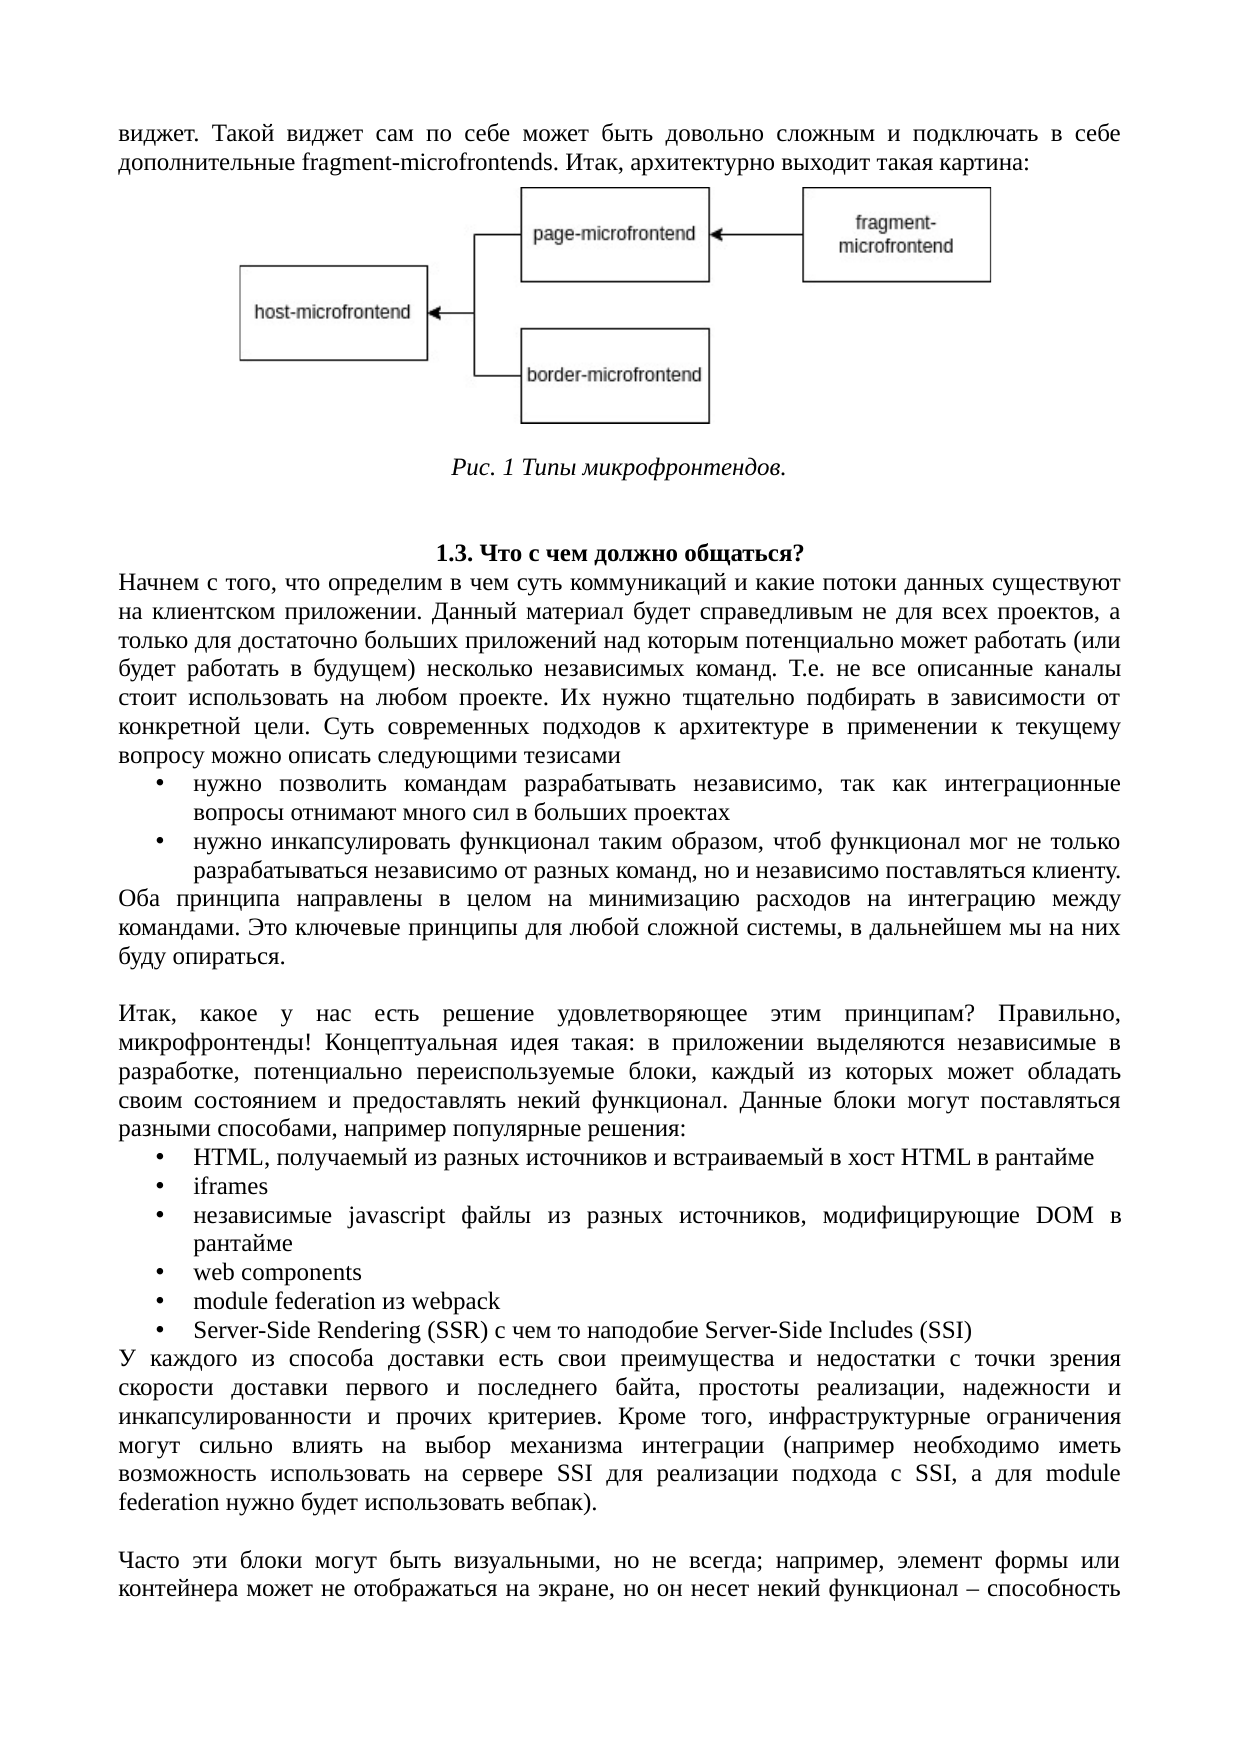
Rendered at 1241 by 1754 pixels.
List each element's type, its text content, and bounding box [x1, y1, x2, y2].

text виджет. Такой виджет сам по себе может быть довольно сложным и подключать в себе дополнительные fragment-microfrontends. Итак, архитектурно выходит такая картина: [118, 118, 1122, 176]
list Server-Side Rendering (SSR) с чем то наподобие Server-Side Includes (SSI) [156, 1315, 1122, 1343]
text Начнем с того, что определим в чем суть коммуникаций и какие потоки данных существуют на клиентском приложении. Данный материал будет справедливым не для всех проектов, а только для достаточно больших приложений над которым потенциально может работать (или будет работать в будущем) несколько независимых команд. Т.е. не все описанные каналы стоит использовать на любом проекте. Их нужно тщательно подбирать в зависимости от конкретной цели. Суть современных подходов к архитектуре в применении к текущему вопросу можно описать следующими тезисами [118, 567, 1122, 768]
text Итак, какое у нас есть решение удовлетворяющее этим принципам? Правильно, микрофронтенды! Концептуальная идея такая: в приложении выделяются независимые в разработке, потенциально переиспользуемые блоки, каждый из которых может обладать своим состоянием и предоставлять некий функционал. Данные блоки могут поставляться разными способами, например популярные решения: [118, 998, 1122, 1142]
text Оба принципа направлены в целом на минимизацию расходов на интеграцию между командами. Это ключевые принципы для любой сложной системы, в дальнейшем мы на них буду опираться. [118, 883, 1122, 970]
list независимые javascript файлы из разных источников, модифицирующие DOM в рантайме [156, 1200, 1122, 1257]
list web components [156, 1257, 1122, 1286]
list module federation из webpack [156, 1286, 1122, 1315]
list HTML, получаемый из разных источников и встраиваемый в хост HTML в рантайме [156, 1142, 1122, 1171]
list нужно инкапсулировать функционал таким образом, чтоб функционал мог не только разрабатываться независимо от разных команд, но и независимо поставляться клиенту. [156, 826, 1122, 883]
picture [239, 187, 992, 424]
list iframes [156, 1171, 1122, 1200]
text Рис. 1 Типы микрофронтендов. [118, 452, 1122, 481]
list нужно позволить командам разрабатывать независимо, так как интеграционные вопросы отнимают много сил в больших проектах [156, 768, 1122, 826]
text У каждого из способа доставки есть свои преимущества и недостатки с точки зрения скорости доставки первого и последнего байта, простоты реализации, надежности и инкапсулированности и прочих критериев. Кроме того, инфраструктурные ограничения могут сильно влиять на выбор механизма интеграции (например необходимо иметь возможность использовать на сервере SSI для реализации подхода с SSI, а для module federation нужно будет использовать вебпак). [118, 1343, 1122, 1516]
text 1.3. Что с чем должно общаться? [118, 538, 1122, 567]
text Часто эти блоки могут быть визуальными, но не всегда; например, элемент формы или контейнера может не отображаться на экране, но он несет некий функционал – способность [118, 1545, 1122, 1602]
